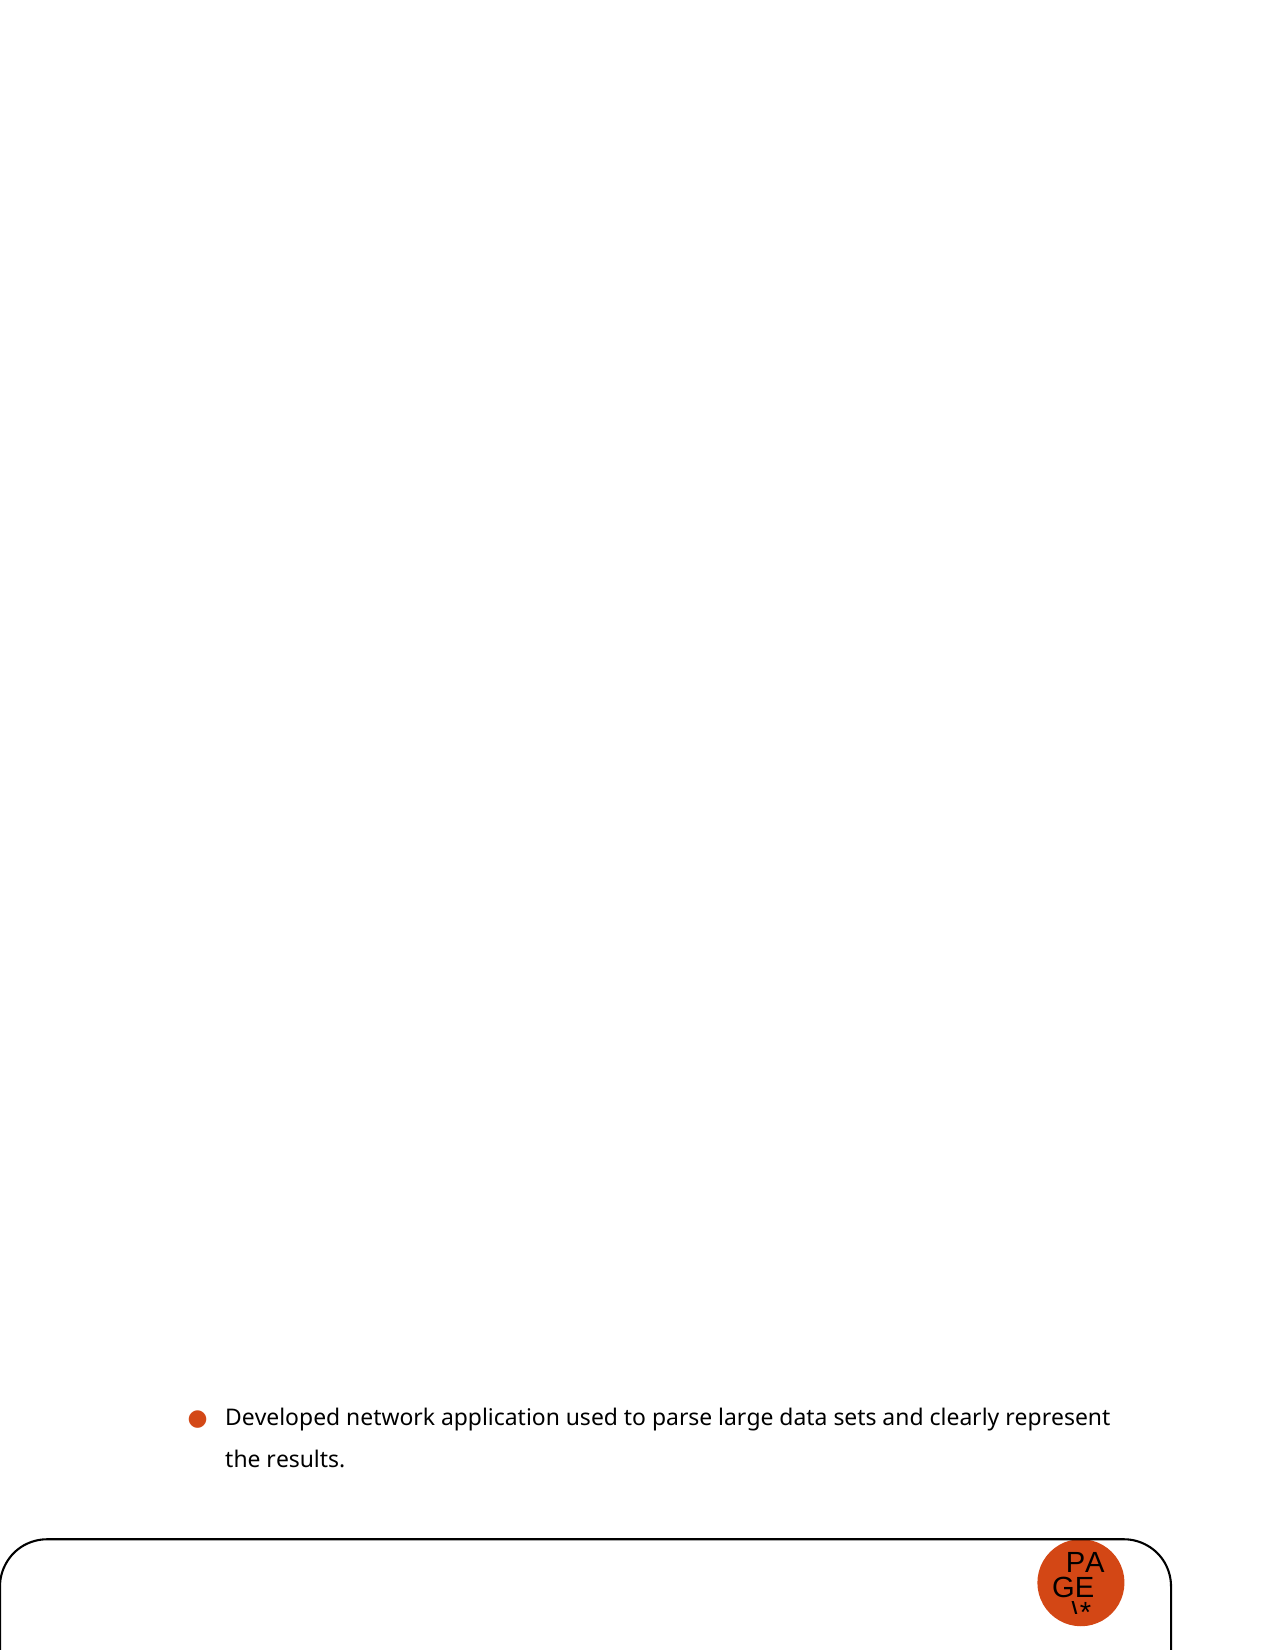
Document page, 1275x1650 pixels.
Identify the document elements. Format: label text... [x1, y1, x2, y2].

list Developed network application used to parse large data sets and clearly represent the results. [187, 150, 1125, 1474]
